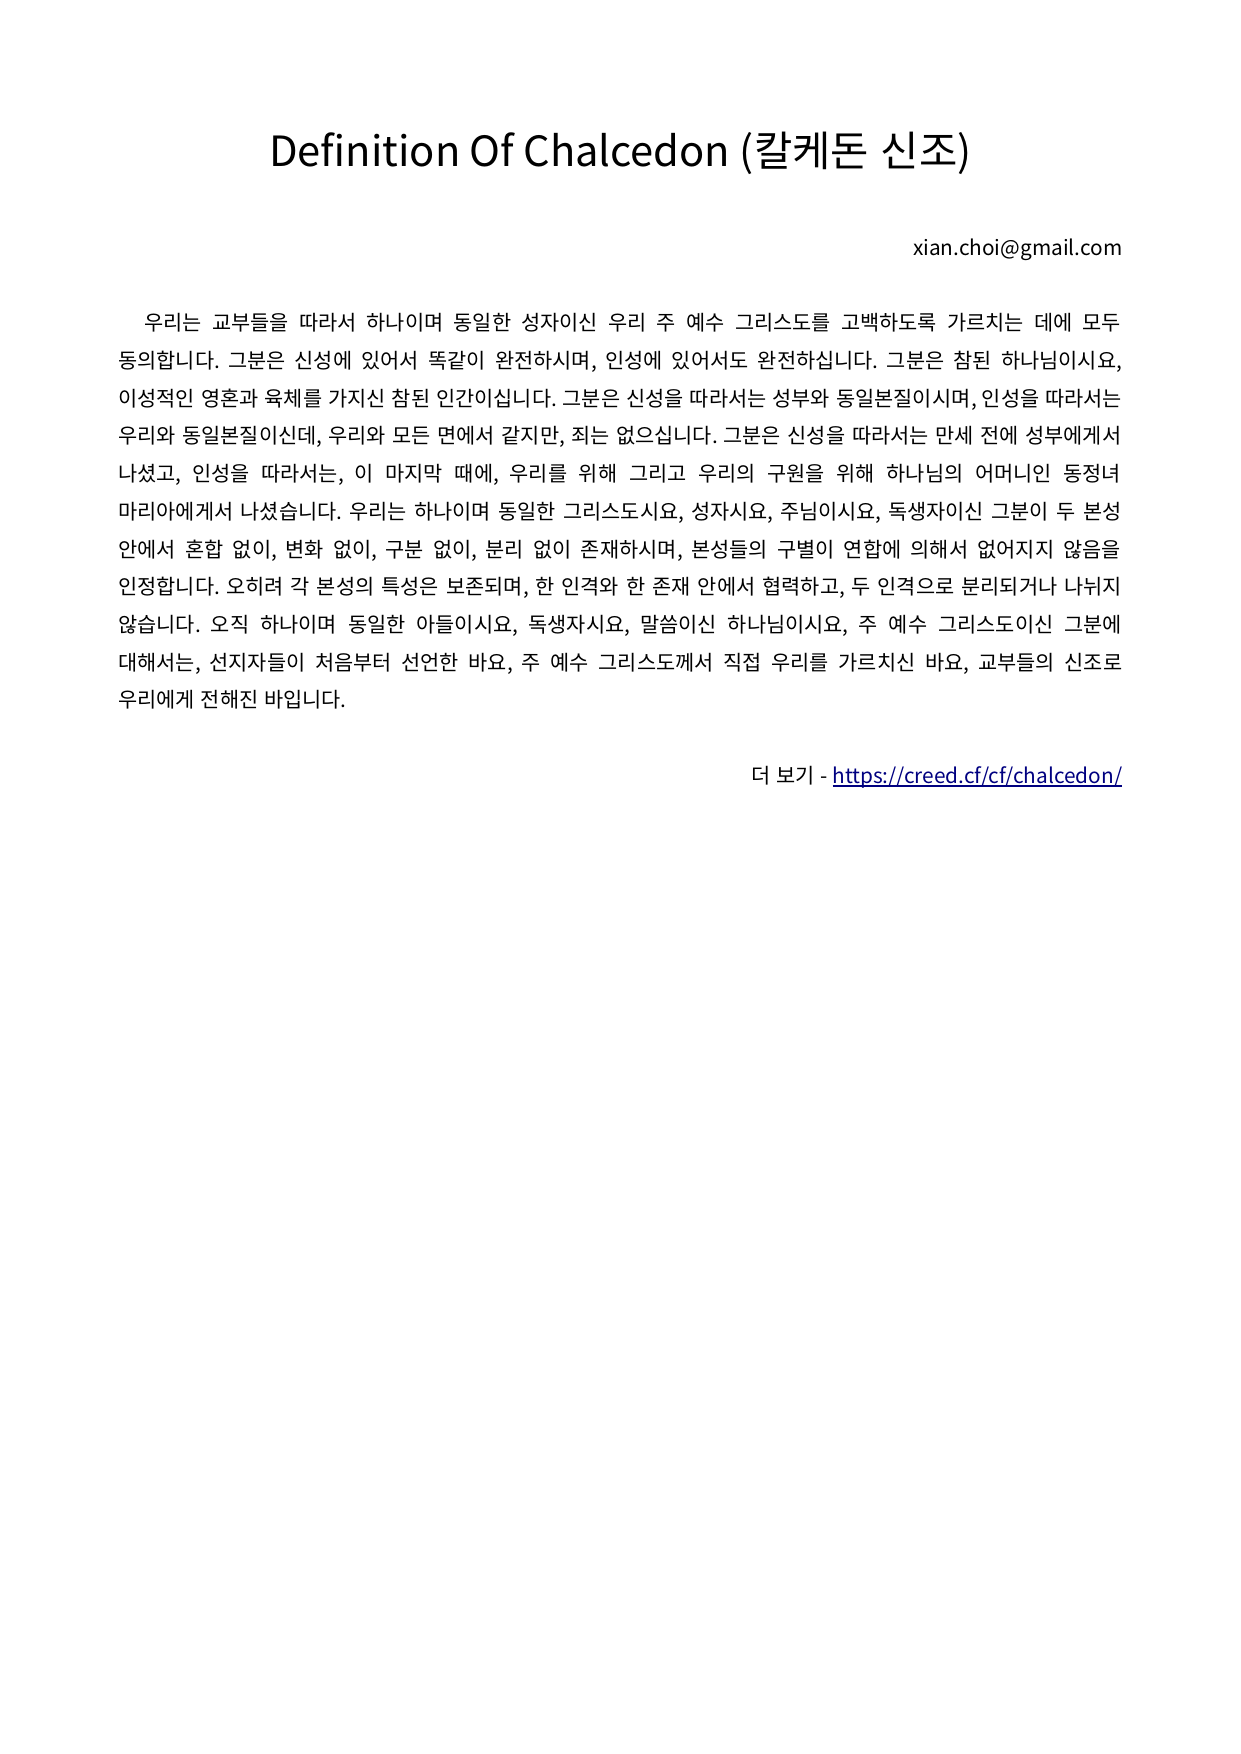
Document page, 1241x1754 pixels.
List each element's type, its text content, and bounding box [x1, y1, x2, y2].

text 우리는 교부들을 따라서 하나이며 동일한 성자이신 우리 주 예수 그리스도를 고백하도록 가르치는 데에 모두 동의합니다. 그분은 신성에 있어서 똑같이 완전하시며, 인성에 있어서도 완전하십니다. 그분은 참된 하나님이시요, 이성적인 영혼과 육체를 가지신 참된 인간이십니다. 그분은 신성을 따라서는 성부와 동일본질이시며, 인성을 따라서는 우리와 동일본질이신데, 우리와 모든 면에서 같지만, 죄는 없으십니다. 그분은 신성을 따라서는 만세 전에 성부에게서 나셨고, 인성을 따라서는, 이 마지막 때에, 우리를 위해 그리고 우리의 구원을 위해 하나님의 어머니인 동정녀 마리아에게서 나셨습니다. 우리는 하나이며 동일한 그리스도시요, 성자시요, 주님이시요, 독생자이신 그분이 두 본성 안에서 혼합 없이, 변화 없이, 구분 없이, 분리 없이 존재하시며, 본성들의 구별이 연합에 의해서 없어지지 않음을 인정합니다. 오히려 각 본성의 특성은 보존되며, 한 인격와 한 존재 안에서 협력하고, 두 인격으로 분리되거나 나뉘지 않습니다. 오직 하나이며 동일한 아들이시요, 독생자시요, 말씀이신 하나님이시요, 주 예수 그리스도이신 그분에 대해서는, 선지자들이 처음부터 선언한 바요, 주 예수 그리스도께서 직접 우리를 가르치신 바요, 교부들의 신조로 우리에게 전해진 바입니다. [118, 307, 1122, 714]
text 더 보기 - https://creed.cf/cf/chalcedon/ [118, 759, 1122, 789]
text xian.choi@gmail.com [118, 231, 1122, 261]
text Definition Of Chalcedon (칼케돈 신조) [118, 118, 1122, 178]
